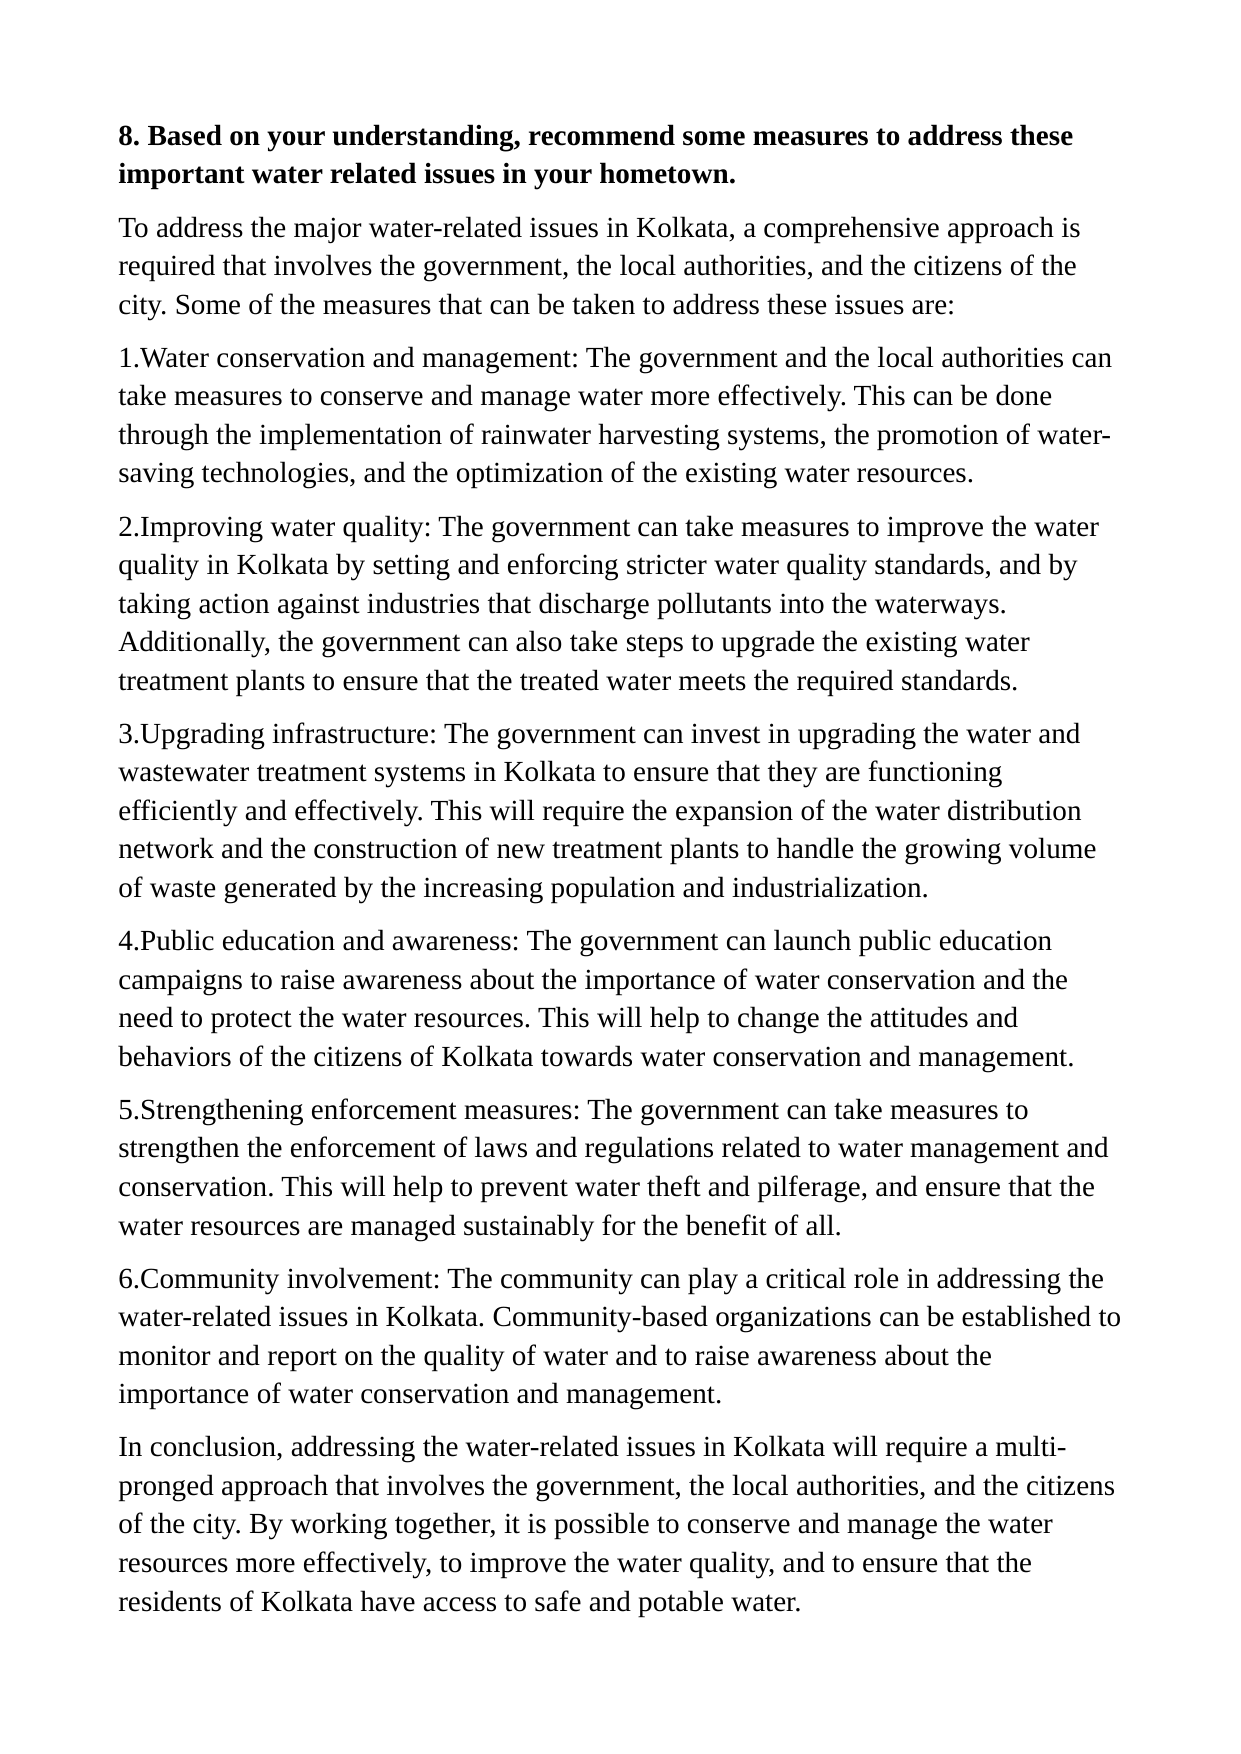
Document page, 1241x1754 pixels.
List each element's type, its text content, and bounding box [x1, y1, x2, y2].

text 3.Upgrading infrastructure: The government can invest in upgrading the water and wastewater treatment systems in Kolkata to ensure that they are functioning efficiently and effectively. This will require the expansion of the water distribution network and the construction of new treatment plants to handle the growing volume of waste generated by the increasing population and industrialization. [118, 716, 1122, 904]
text 8. Based on your understanding, recommend some measures to address these important water related issues in your hometown. [118, 118, 1122, 190]
text In conclusion, addressing the water-related issues in Kolkata will require a multi-pronged approach that involves the government, the local authorities, and the citizens of the city. By working together, it is possible to conserve and manage the water resources more effectively, to improve the water quality, and to ensure that the residents of Kolkata have access to safe and potable water. [118, 1429, 1122, 1617]
text 6.Community involvement: The community can play a critical role in addressing the water-related issues in Kolkata. Community-based organizations can be established to monitor and report on the quality of water and to raise awareness about the importance of water conservation and management. [118, 1261, 1122, 1410]
text 5.Strengthening enforcement measures: The government can take measures to strengthen the enforcement of laws and regulations related to water management and conservation. This will help to prevent water theft and pilferage, and ensure that the water resources are managed sustainably for the benefit of all. [118, 1092, 1122, 1241]
text To address the major water-related issues in Kolkata, a comprehensive approach is required that involves the government, the local authorities, and the citizens of the city. Some of the measures that can be taken to address these issues are: [118, 210, 1122, 320]
text 1.Water conservation and management: The government and the local authorities can take measures to conserve and manage water more effectively. This can be done through the implementation of rainwater harvesting systems, the promotion of water-saving technologies, and the optimization of the existing water resources. [118, 340, 1122, 489]
text 2.Improving water quality: The government can take measures to improve the water quality in Kolkata by setting and enforcing stricter water quality standards, and by taking action against industries that discharge pollutants into the waterways. Additionally, the government can also take steps to upgrade the existing water treatment plants to ensure that the treated water meets the required standards. [118, 509, 1122, 696]
text 4.Public education and awareness: The government can launch public education campaigns to raise awareness about the importance of water conservation and the need to protect the water resources. This will help to change the attitudes and behaviors of the citizens of Kolkata towards water conservation and management. [118, 923, 1122, 1072]
